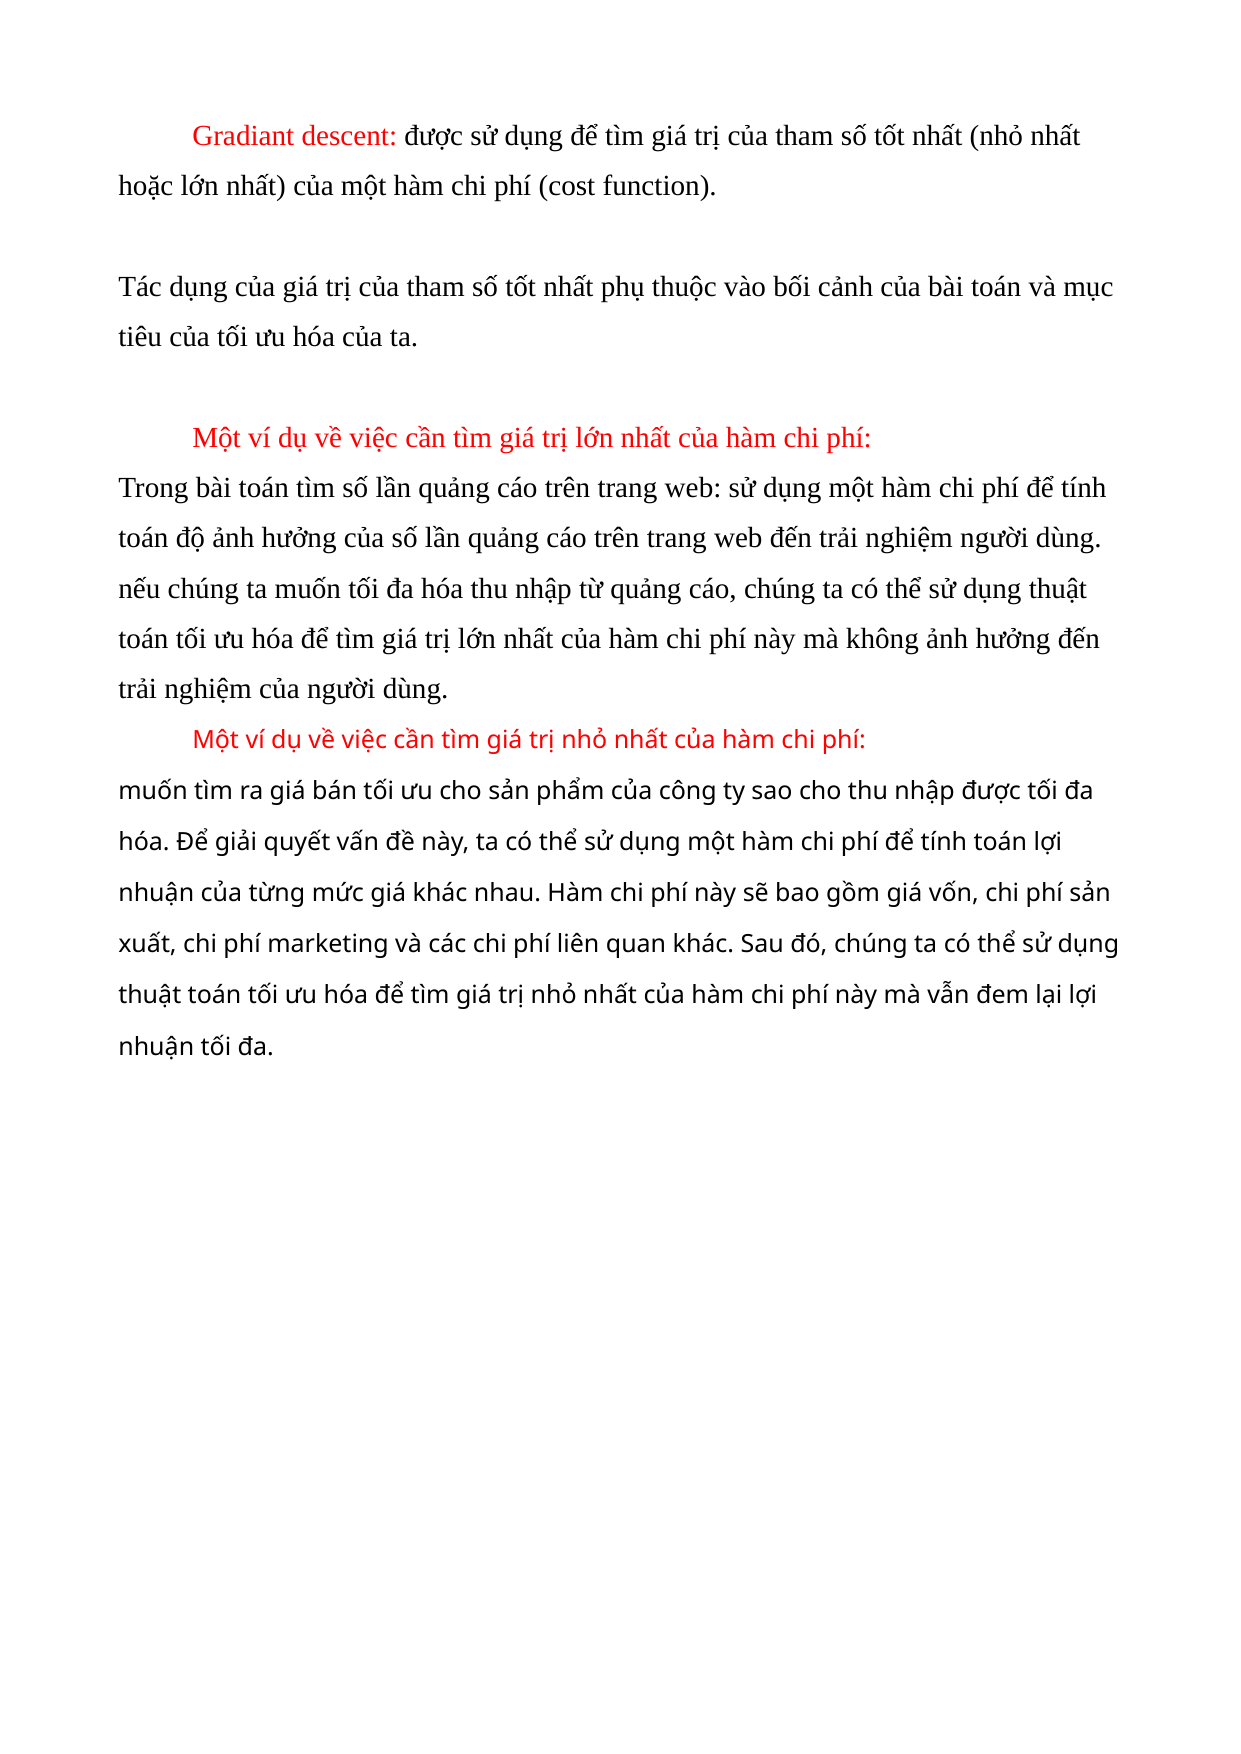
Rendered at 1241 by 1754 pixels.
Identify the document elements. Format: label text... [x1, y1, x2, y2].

text Một ví dụ về việc cần tìm giá trị nhỏ nhất của hàm chi phí: [118, 722, 1122, 756]
text Tác dụng của giá trị của tham số tốt nhất phụ thuộc vào bối cảnh của bài toán và mục tiêu của tối ưu hóa của ta. [118, 269, 1122, 353]
text Một ví dụ về việc cần tìm giá trị lớn nhất của hàm chi phí: [118, 420, 1122, 453]
text muốn tìm ra giá bán tối ưu cho sản phẩm của công ty sao cho thu nhập được tối đa hóa. Để giải quyết vấn đề này, ta có thể sử dụng một hàm chi phí để tính toán lợi nhuận của từng mức giá khác nhau. Hàm chi phí này sẽ bao gồm giá vốn, chi phí sản xuất, chi phí marketing và các chi phí liên quan khác. Sau đó, chúng ta có thể sử dụng thuật toán tối ưu hóa để tìm giá trị nhỏ nhất của hàm chi phí này mà vẫn đem lại lợi nhuận tối đa. [118, 773, 1122, 1062]
text Gradiant descent: được sử dụng để tìm giá trị của tham số tốt nhất (nhỏ nhất hoặc lớn nhất) của một hàm chi phí (cost function). [118, 118, 1122, 202]
text Trong bài toán tìm số lần quảng cáo trên trang web: sử dụng một hàm chi phí để tính toán độ ảnh hưởng của số lần quảng cáo trên trang web đến trải nghiệm người dùng. nếu chúng ta muốn tối đa hóa thu nhập từ quảng cáo, chúng ta có thể sử dụng thuật toán tối ưu hóa để tìm giá trị lớn nhất của hàm chi phí này mà không ảnh hưởng đến trải nghiệm của người dùng. [118, 470, 1122, 705]
